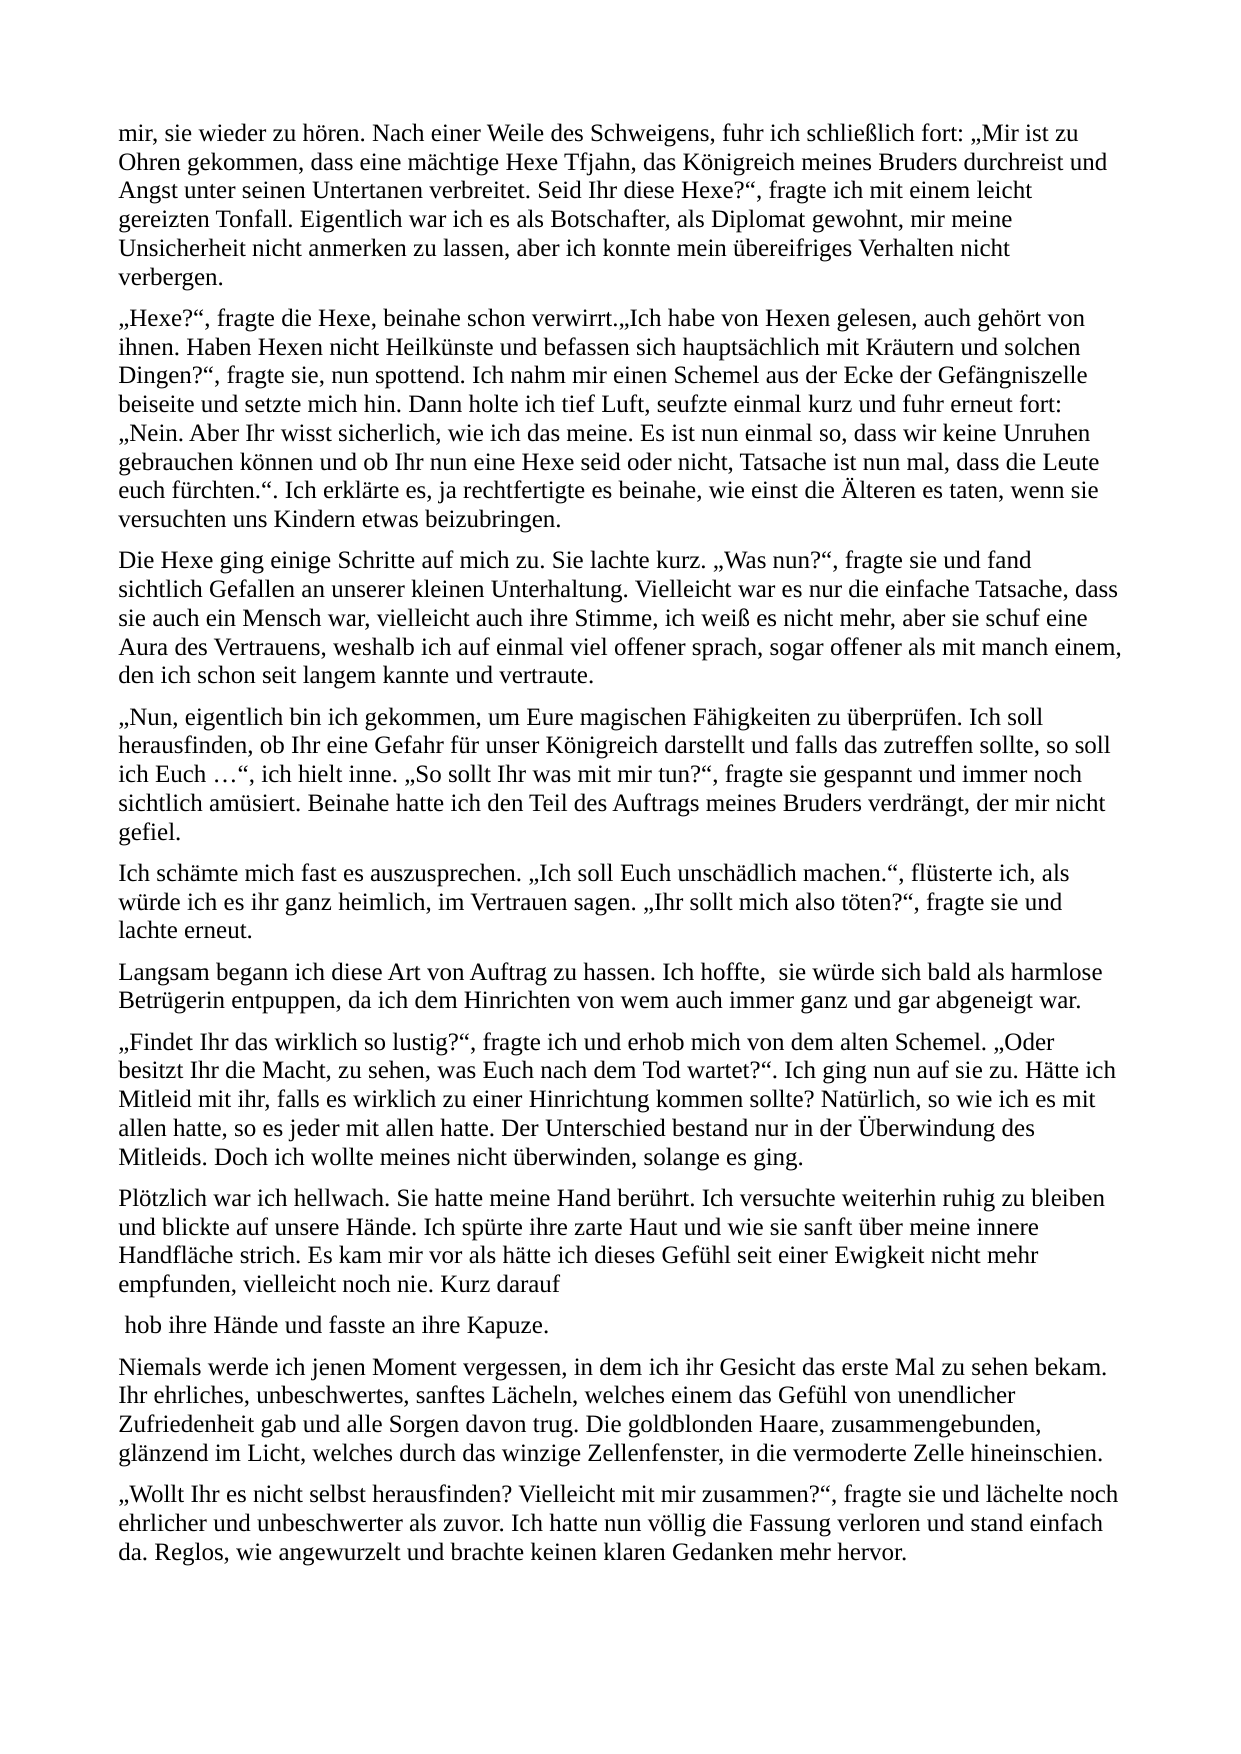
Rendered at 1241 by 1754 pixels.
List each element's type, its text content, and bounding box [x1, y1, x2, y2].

text Plötzlich war ich hellwach. Sie hatte meine Hand berührt. Ich versuchte weiterhin ruhig zu bleiben und blickte auf unsere Hände. Ich spürte ihre zarte Haut und wie sie sanft über meine innere Handfläche strich. Es kam mir vor als hätte ich dieses Gefühl seit einer Ewigkeit nicht mehr empfunden, vielleicht noch nie. Kurz darauf [118, 1183, 1122, 1298]
text „Wollt Ihr es nicht selbst herausfinden? Vielleicht mit mir zusammen?“, fragte sie und lächelte noch ehrlicher und unbeschwerter als zuvor. Ich hatte nun völlig die Fassung verloren und stand einfach da. Reglos, wie angewurzelt und brachte keinen klaren Gedanken mehr hervor. [118, 1479, 1122, 1566]
text „Nun, eigentlich bin ich gekommen, um Eure magischen Fähigkeiten zu überprüfen. Ich soll herausfinden, ob Ihr eine Gefahr für unser Königreich darstellt und falls das zutreffen sollte, so soll ich Euch …“, ich hielt inne. „So sollt Ihr was mit mir tun?“, fragte sie gespannt und immer noch sichtlich amüsiert. Beinahe hatte ich den Teil des Auftrags meines Bruders verdrängt, der mir nicht gefiel. [118, 702, 1122, 846]
text Ich schämte mich fast es auszusprechen. „Ich soll Euch unschädlich machen.“, flüsterte ich, als würde ich es ihr ganz heimlich, im Vertrauen sagen. „Ihr sollt mich also töten?“, fragte sie und lachte erneut. [118, 858, 1122, 944]
text hob ihre Hände und fasste an ihre Kapuze. [118, 1311, 1122, 1339]
text „Findet Ihr das wirklich so lustig?“, fragte ich und erhob mich von dem alten Schemel. „Oder besitzt Ihr die Macht, zu sehen, was Euch nach dem Tod wartet?“. Ich ging nun auf sie zu. Hätte ich Mitleid mit ihr, falls es wirklich zu einer Hinrichtung kommen sollte? Natürlich, so wie ich es mit allen hatte, so es jeder mit allen hatte. Der Unterschied bestand nur in der Überwindung des Mitleids. Doch ich wollte meines nicht überwinden, solange es ging. [118, 1027, 1122, 1171]
text Langsam begann ich diese Art von Auftrag zu hassen. Ich hoffte, sie würde sich bald als harmlose Betrügerin entpuppen, da ich dem Hinrichten von wem auch immer ganz und gar abgeneigt war. [118, 957, 1122, 1014]
text Niemals werde ich jenen Moment vergessen, in dem ich ihr Gesicht das erste Mal zu sehen bekam. Ihr ehrliches, unbeschwertes, sanftes Lächeln, welches einem das Gefühl von unendlicher Zufriedenheit gab und alle Sorgen davon trug. Die goldblonden Haare, zusammengebunden, glänzend im Licht, welches durch das winzige Zellenfenster, in die vermoderte Zelle hineinschien. [118, 1352, 1122, 1467]
text mir, sie wieder zu hören. Nach einer Weile des Schweigens, fuhr ich schließlich fort: „Mir ist zu Ohren gekommen, dass eine mächtige Hexe Tfjahn, das Königreich meines Bruders durchreist und Angst unter seinen Untertanen verbreitet. Seid Ihr diese Hexe?“, fragte ich mit einem leicht gereizten Tonfall. Eigentlich war ich es als Botschafter, als Diplomat gewohnt, mir meine Unsicherheit nicht anmerken zu lassen, aber ich konnte mein übereifriges Verhalten nicht verbergen. [118, 118, 1122, 291]
text „Hexe?“, fragte die Hexe, beinahe schon verwirrt.„Ich habe von Hexen gelesen, auch gehört von ihnen. Haben Hexen nicht Heilkünste und befassen sich hauptsächlich mit Kräutern und solchen Dingen?“, fragte sie, nun spottend. Ich nahm mir einen Schemel aus der Ecke der Gefängniszelle beiseite und setzte mich hin. Dann holte ich tief Luft, seufzte einmal kurz und fuhr erneut fort: „Nein. Aber Ihr wisst sicherlich, wie ich das meine. Es ist nun einmal so, dass wir keine Unruhen gebrauchen können und ob Ihr nun eine Hexe seid oder nicht, Tatsache ist nun mal, dass die Leute euch fürchten.“. Ich erklärte es, ja rechtfertigte es beinahe, wie einst die Älteren es taten, wenn sie versuchten uns Kindern etwas beizubringen. [118, 303, 1122, 533]
text Die Hexe ging einige Schritte auf mich zu. Sie lachte kurz. „Was nun?“, fragte sie und fand sichtlich Gefallen an unserer kleinen Unterhaltung. Vielleicht war es nur die einfache Tatsache, dass sie auch ein Mensch war, vielleicht auch ihre Stimme, ich weiß es nicht mehr, aber sie schuf eine Aura des Vertrauens, weshalb ich auf einmal viel offener sprach, sogar offener als mit manch einem, den ich schon seit langem kannte und vertraute. [118, 546, 1122, 689]
